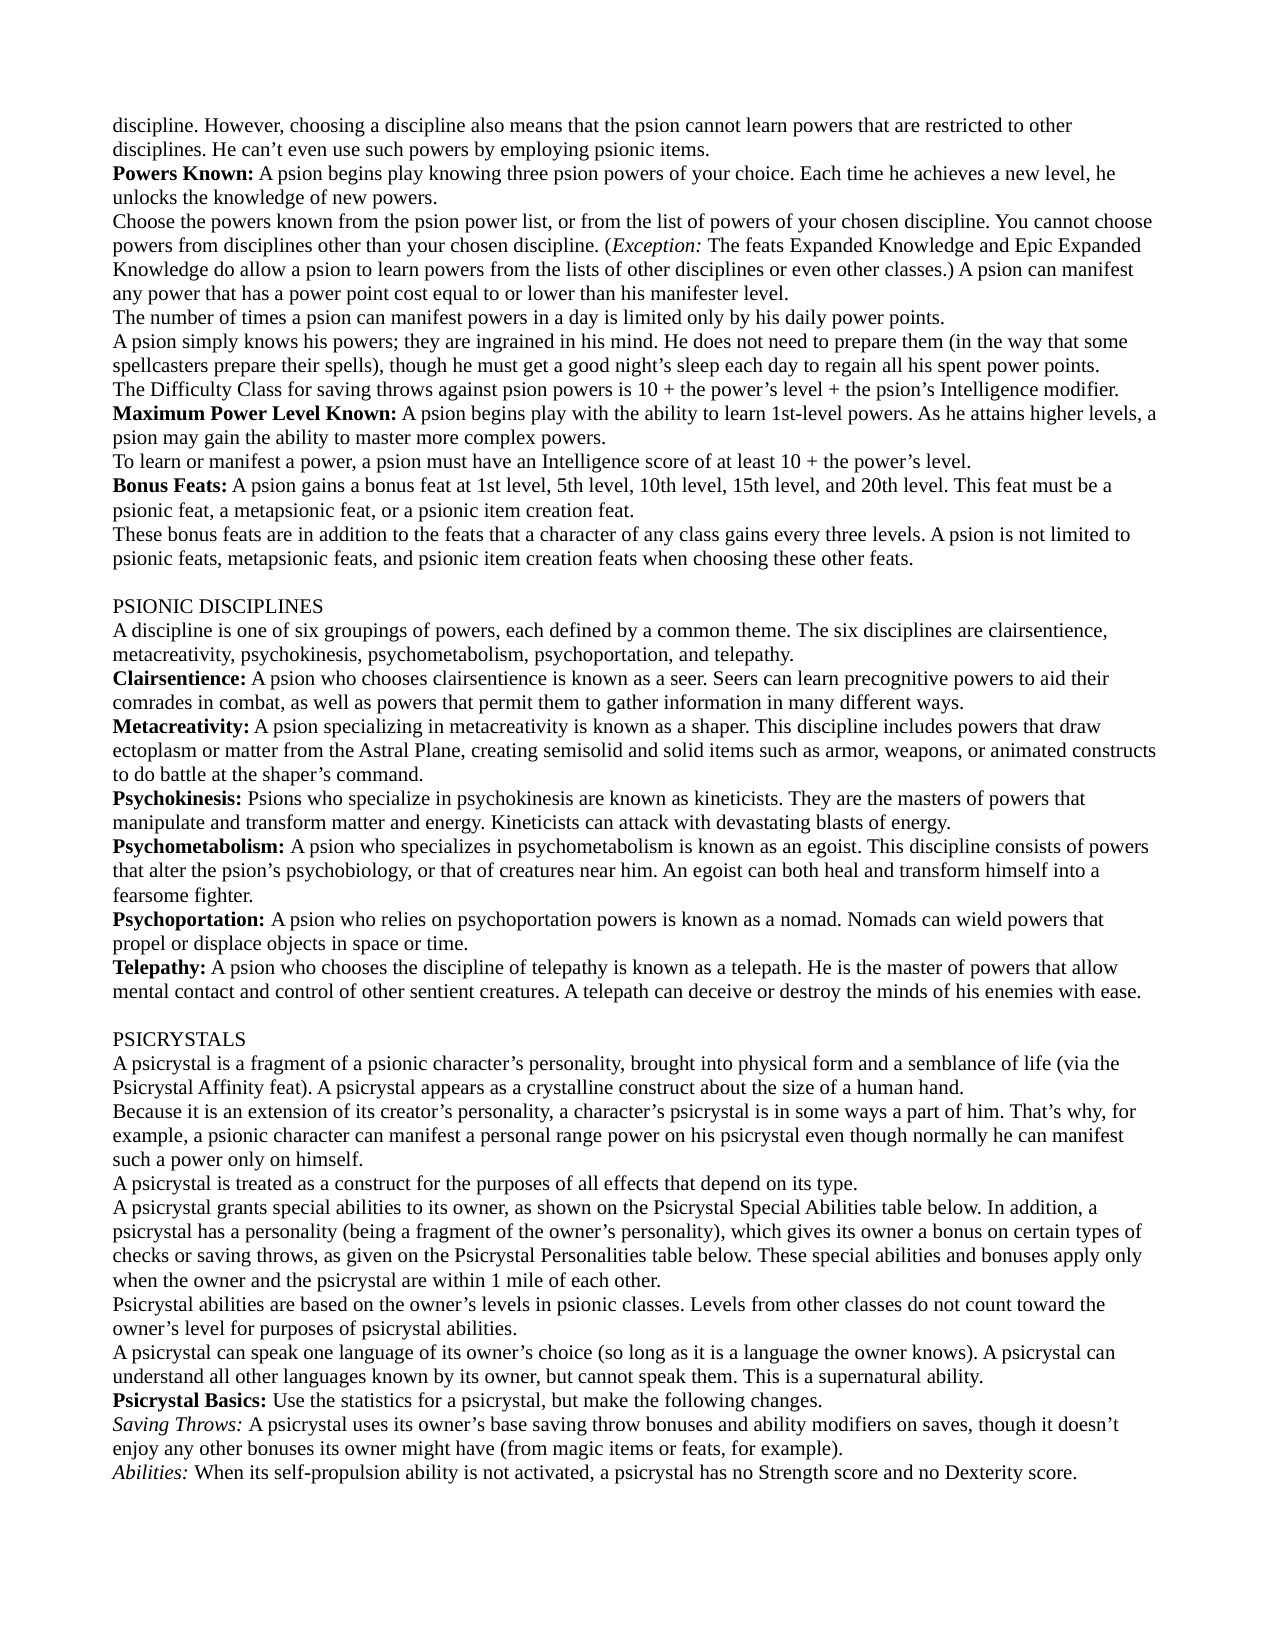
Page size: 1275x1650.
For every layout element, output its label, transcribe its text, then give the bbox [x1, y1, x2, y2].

text Psicrystal abilities are based on the owner’s levels in psionic classes. Levels from other classes do not count toward the owner’s level for purposes of psicrystal abilities. [112, 1292, 1162, 1340]
text The Difficulty Class for saving throws against psion powers is 10 + the power’s level + the psion’s Intelligence modifier. Maximum Power Level Known: A psion begins play with the ability to learn 1st-level powers. As he attains higher levels, a psion may gain the ability to master more complex powers. [112, 377, 1162, 449]
subtitle PSIONIC DISCIPLINES [112, 594, 1162, 618]
text Telepathy: A psion who chooses the discipline of telepathy is known as a telepath. He is the master of powers that allow mental contact and control of other sentient creatures. A telepath can deceive or destroy the minds of his enemies with ease. [112, 955, 1162, 1003]
text Bonus Feats: A psion gains a bonus feat at 1st level, 5th level, 10th level, 15th level, and 20th level. This feat must be a psionic feat, a metapsionic feat, or a psionic item creation feat. [112, 473, 1162, 522]
text Psychoportation: A psion who relies on psychoportation powers is known as a nomad. Nomads can wield powers that propel or displace objects in space or time. [112, 907, 1162, 955]
text These bonus feats are in addition to the feats that a character of any class gains every three levels. A psion is not limited to psionic feats, metapsionic feats, and psionic item creation feats when choosing these other feats. [112, 522, 1162, 570]
text Psychokinesis: Psions who specialize in psychokinesis are known as kineticists. They are the masters of powers that manipulate and transform matter and energy. Kineticists can attack with devastating blasts of energy. [112, 786, 1162, 834]
text Saving Throws: A psicrystal uses its owner’s base saving throw bonuses and ability modifiers on saves, though it doesn’t enjoy any other bonuses its owner might have (from magic items or feats, for example). [112, 1412, 1162, 1460]
text A psion simply knows his powers; they are ingrained in his mind. He does not need to prepare them (in the way that some spellcasters prepare their spells), though he must get a good night’s sleep each day to regain all his spent power points. [112, 329, 1162, 377]
text A psicrystal is treated as a construct for the purposes of all effects that depend on its type. [112, 1171, 1162, 1195]
text Psychometabolism: A psion who specializes in psychometabolism is known as an egoist. This discipline consists of powers that alter the psion’s psychobiology, or that of creatures near him. An egoist can both heal and transform himself into a fearsome fighter. [112, 834, 1162, 907]
text Powers Known: A psion begins play knowing three psion powers of your choice. Each time he achieves a new level, he unlocks the knowledge of new powers. [112, 161, 1162, 209]
text Abilities: When its self-propulsion ability is not activated, a psicrystal has no Strength score and no Dexterity score. [112, 1460, 1162, 1484]
text A psicrystal can speak one language of its owner’s choice (so long as it is a language the owner knows). A psicrystal can understand all other languages known by its owner, but cannot speak them. This is a supernatural ability. [112, 1340, 1162, 1388]
text To learn or manifest a power, a psion must have an Intelligence score of at least 10 + the power’s level. [112, 449, 1162, 473]
text Metacreativity: A psion specializing in metacreativity is known as a shaper. This discipline includes powers that draw ectoplasm or matter from the Astral Plane, creating semisolid and solid items such as armor, weapons, or animated constructs to do battle at the shaper’s command. [112, 714, 1162, 786]
text discipline. However, choosing a discipline also means that the psion cannot learn powers that are restricted to other disciplines. He can’t even use such powers by employing psionic items. [112, 112, 1162, 161]
text A discipline is one of six groupings of powers, each defined by a common theme. The six disciplines are clairsentience, metacreativity, psychokinesis, psychometabolism, psychoportation, and telepathy. [112, 618, 1162, 666]
text A psicrystal grants special abilities to its owner, as shown on the Psicrystal Special Abilities table below. In addition, a psicrystal has a personality (being a fragment of the owner’s personality), which gives its owner a bonus on certain types of checks or saving throws, as given on the Psicrystal Personalities table below. These special abilities and bonuses apply only when the owner and the psicrystal are within 1 mile of each other. [112, 1195, 1162, 1292]
text A psicrystal is a fragment of a psionic character’s personality, brought into physical form and a semblance of life (via the Psicrystal Affinity feat). A psicrystal appears as a crystalline construct about the size of a human hand. [112, 1051, 1162, 1099]
text Choose the powers known from the psion power list, or from the list of powers of your chosen discipline. You cannot choose powers from disciplines other than your chosen discipline. (Exception: The feats Expanded Knowledge and Epic Expanded Knowledge do allow a psion to learn powers from the lists of other disciplines or even other classes.) A psion can manifest any power that has a power point cost equal to or lower than his manifester level. [112, 209, 1162, 305]
text PSICRYSTALS [112, 1027, 1162, 1051]
text Clairsentience: A psion who chooses clairsentience is known as a seer. Seers can learn precognitive powers to aid their comrades in combat, as well as powers that permit them to gather information in many different ways. [112, 666, 1162, 714]
text The number of times a psion can manifest powers in a day is limited only by his daily power points. [112, 305, 1162, 329]
text Because it is an extension of its creator’s personality, a character’s psicrystal is in some ways a part of him. That’s why, for example, a psionic character can manifest a personal range power on his psicrystal even though normally he can manifest such a power only on himself. [112, 1099, 1162, 1171]
text Psicrystal Basics: Use the statistics for a psicrystal, but make the following changes. [112, 1388, 1162, 1412]
